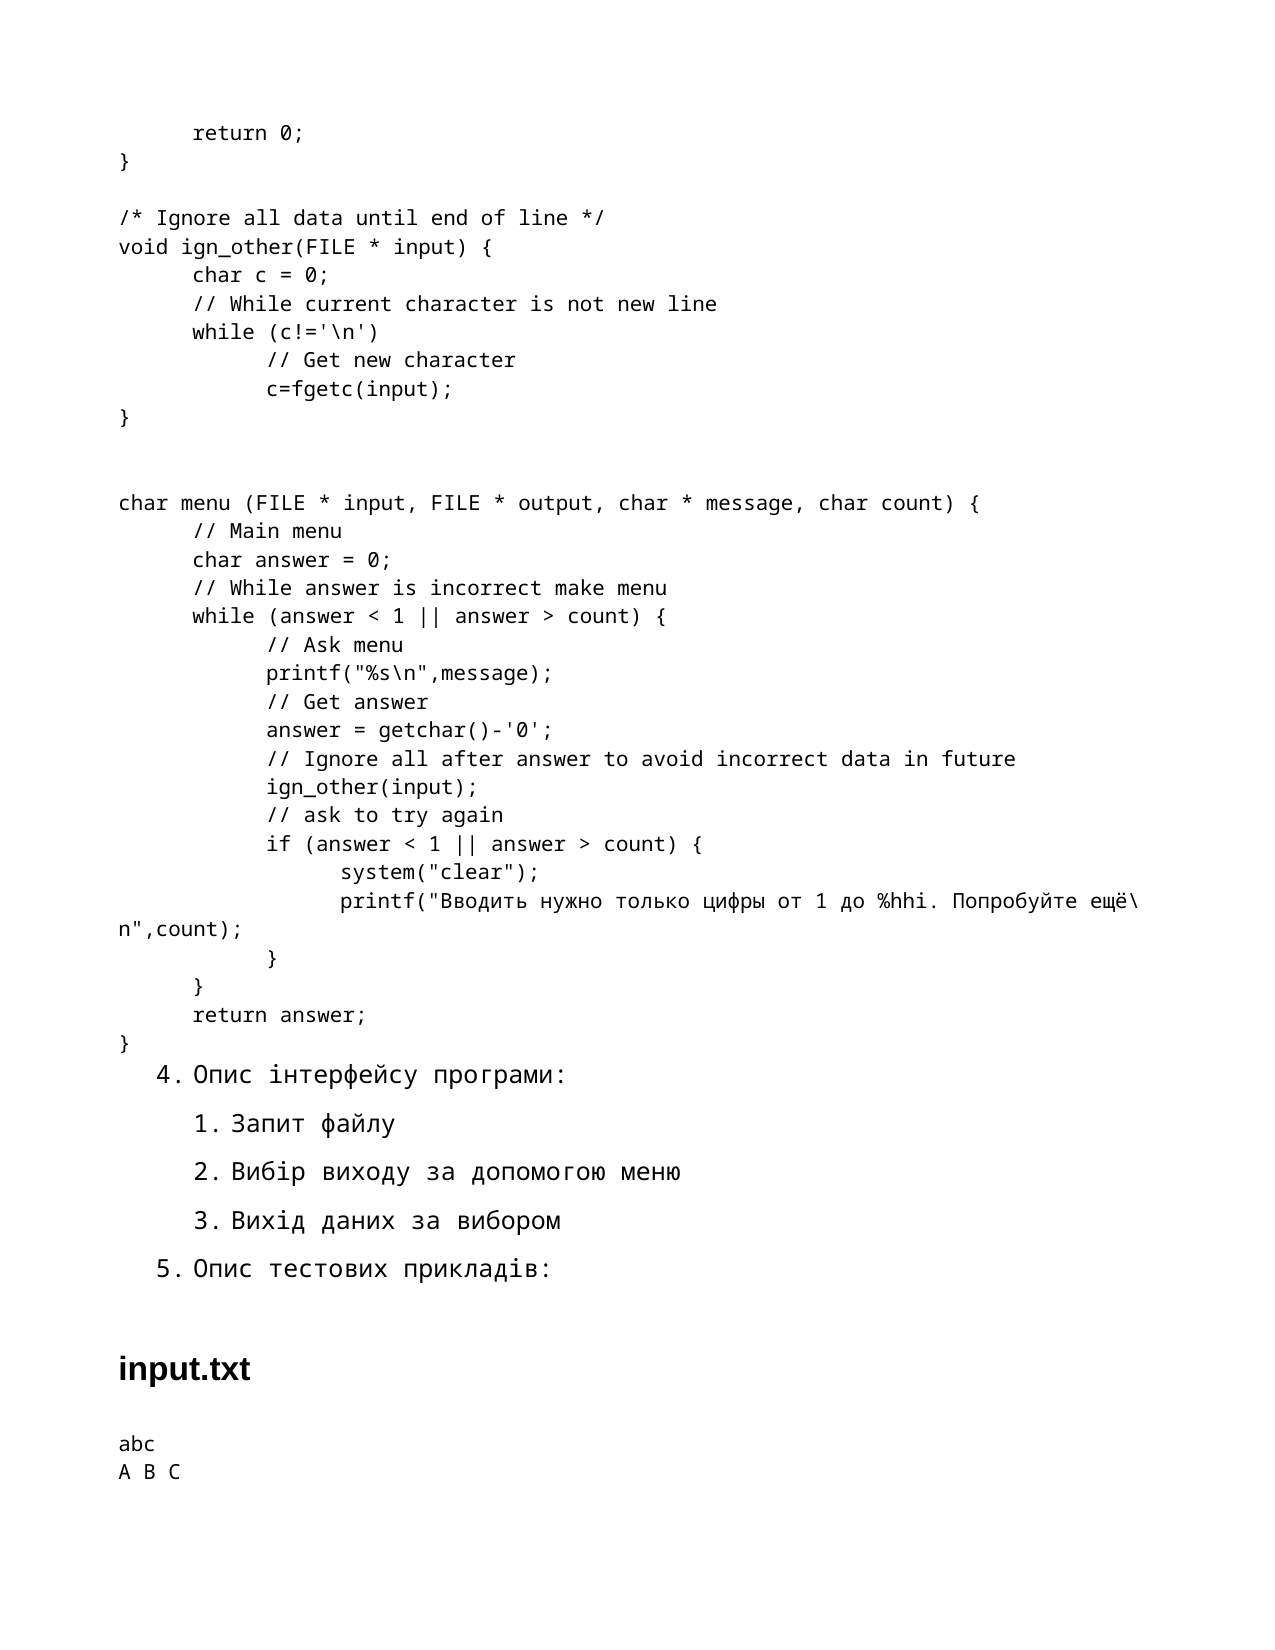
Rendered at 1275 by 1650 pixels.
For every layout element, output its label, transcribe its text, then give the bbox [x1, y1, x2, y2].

text } [118, 1028, 1157, 1057]
text A B C [118, 1457, 1157, 1486]
text while (c!='\n') [118, 317, 1157, 346]
text // Get new character [118, 346, 1157, 374]
text } [118, 147, 1157, 175]
text // While current character is not new line [118, 289, 1157, 317]
text return 0; [118, 118, 1157, 147]
text c=fgetc(input); [118, 374, 1157, 402]
text } [118, 971, 1157, 1000]
text abc [118, 1429, 1157, 1457]
text // ask to try again [118, 801, 1157, 829]
list Запит файлу [193, 1105, 1157, 1139]
text } [118, 943, 1157, 971]
text // Main menu [118, 516, 1157, 545]
text // Ask menu [118, 630, 1157, 658]
text answer = getchar()-'0'; [118, 715, 1157, 744]
text return answer; [118, 1000, 1157, 1028]
text if (answer < 1 || answer > count) { [118, 829, 1157, 857]
list Опис інтерфейсу програми: [156, 1057, 1157, 1091]
text // Ignore all after answer to avoid incorrect data in future [118, 744, 1157, 772]
subtitle input.txt [118, 1349, 1157, 1388]
list Вибір виходу за допомогою меню [193, 1154, 1157, 1188]
text ign_other(input); [118, 772, 1157, 801]
list Опис тестових прикладів: [156, 1251, 1157, 1285]
text printf("Вводить нужно только цифры от 1 до %hhi. Попробуйте ещё\n",count); [118, 886, 1157, 943]
text char c = 0; [118, 260, 1157, 289]
text void ign_other(FILE * input) { [118, 232, 1157, 260]
text // While answer is incorrect make menu [118, 573, 1157, 602]
text while (answer < 1 || answer > count) { [118, 602, 1157, 630]
text // Get answer [118, 687, 1157, 715]
text char answer = 0; [118, 545, 1157, 573]
text char menu (FILE * input, FILE * output, char * message, char count) { [118, 488, 1157, 516]
text system("clear"); [118, 857, 1157, 886]
text printf("%s\n",message); [118, 658, 1157, 687]
text } [118, 402, 1157, 431]
list Вихід даних за вибором [193, 1202, 1157, 1237]
text /* Ignore all data until end of line */ [118, 203, 1157, 232]
